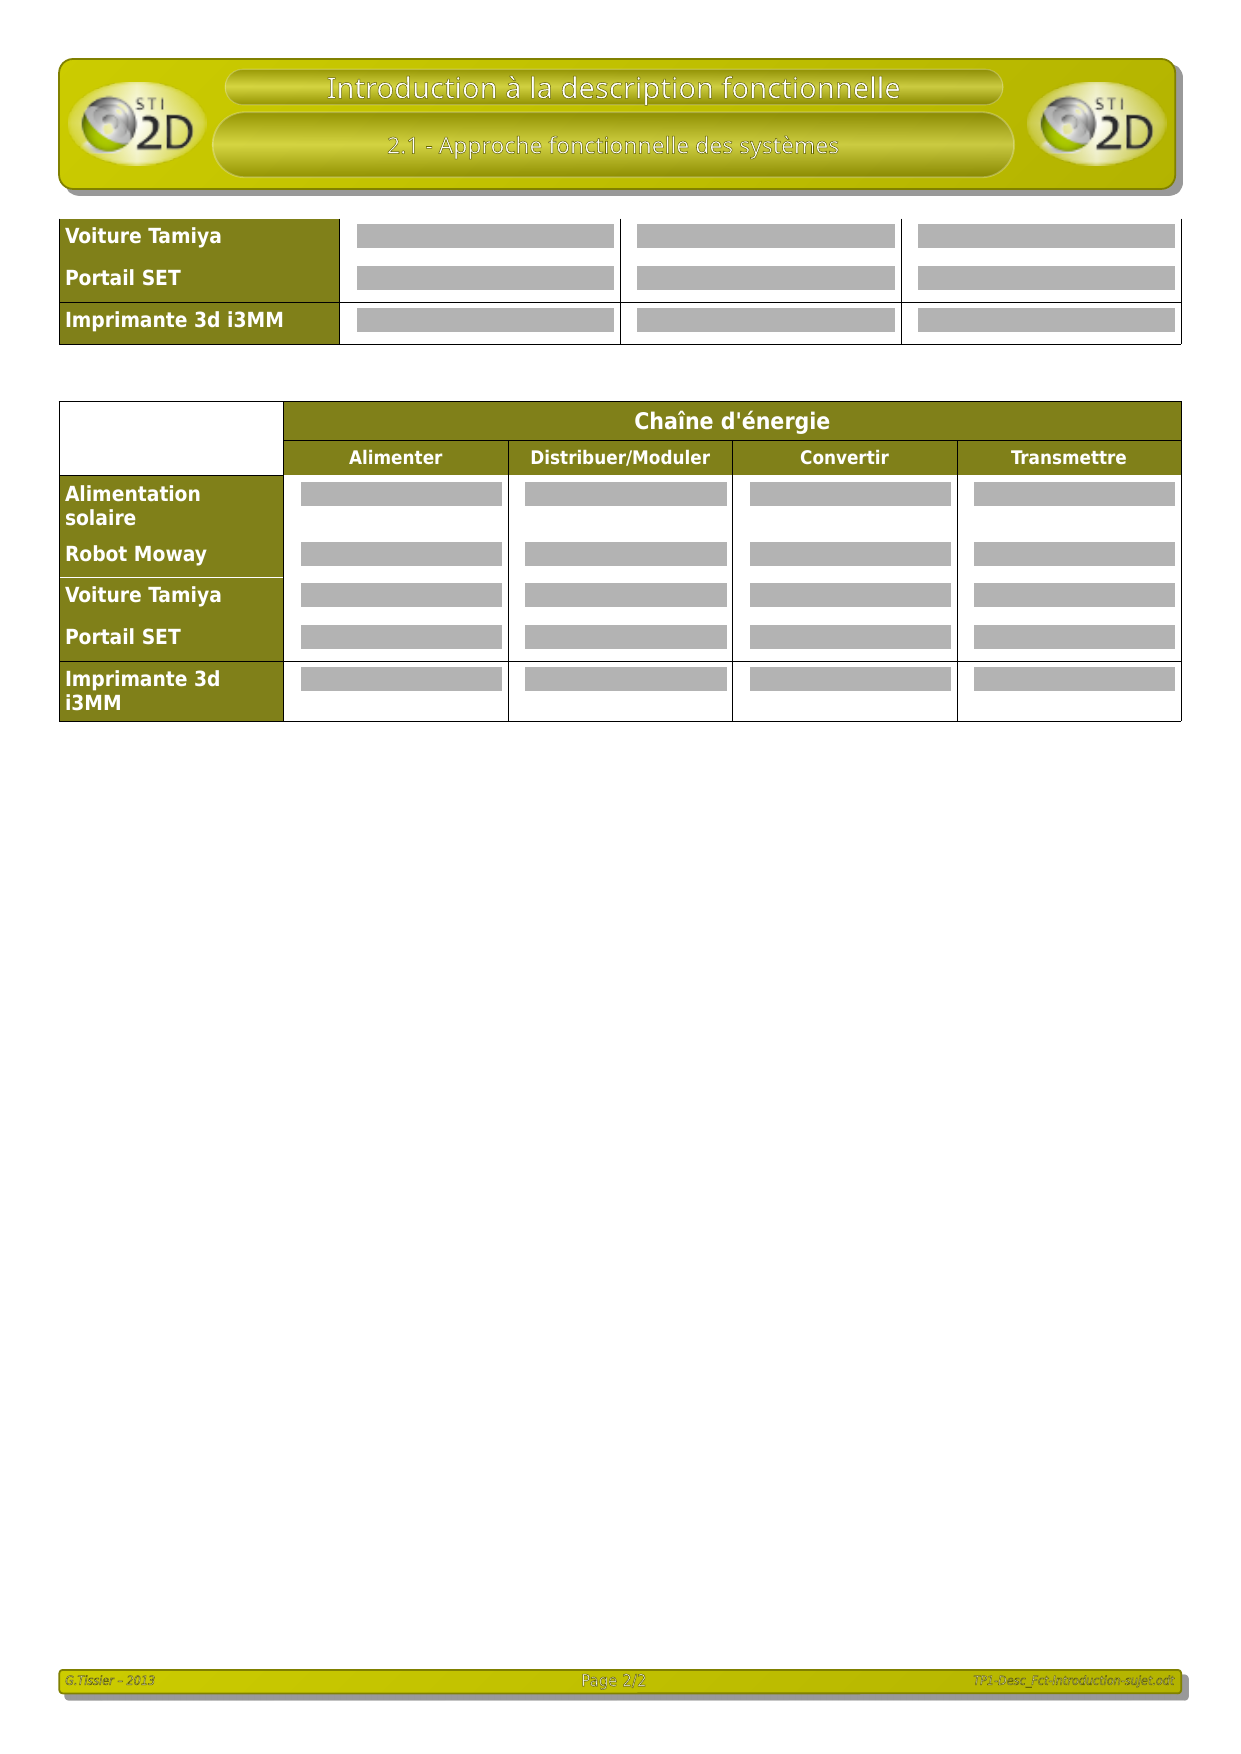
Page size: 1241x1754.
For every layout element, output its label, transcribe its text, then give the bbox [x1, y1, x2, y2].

table_cell Transmettre [958, 441, 1181, 475]
table_cell [509, 662, 732, 721]
table_cell [340, 219, 620, 260]
table_cell [509, 619, 732, 661]
table_cell [733, 619, 957, 661]
picture [1027, 82, 1167, 166]
table_cell Distribuer/Moduler [509, 441, 732, 475]
table_cell Alimentation solaire [60, 476, 283, 536]
table_cell [340, 303, 620, 344]
picture [68, 82, 207, 166]
table_cell [958, 475, 1181, 536]
table_cell Imprimante 3d i3MM [60, 662, 283, 721]
table_cell [509, 578, 732, 619]
table_cell [733, 475, 957, 536]
table_cell Voiture Tamiya [60, 578, 283, 619]
table_cell [621, 260, 901, 302]
table_cell Imprimante 3d i3MM [60, 303, 339, 344]
table_cell Robot Moway [60, 536, 283, 577]
table_cell [733, 578, 957, 619]
table_cell [958, 536, 1181, 577]
table_cell [284, 536, 508, 577]
table_cell [958, 578, 1181, 619]
table_cell [958, 619, 1181, 661]
table_cell [284, 475, 508, 536]
table_cell Voiture Tamiya [60, 219, 339, 260]
table_cell [958, 662, 1181, 721]
table_cell [902, 303, 1181, 344]
table_header Chaîne d'énergie [284, 402, 1181, 440]
table_cell [733, 662, 957, 721]
table_cell [509, 536, 732, 577]
table_cell [621, 219, 901, 260]
table_cell Convertir [733, 441, 957, 475]
table_cell [340, 260, 620, 302]
table_cell [509, 475, 732, 536]
table_cell [733, 536, 957, 577]
table_cell [902, 219, 1181, 260]
table_cell Portail SET [60, 619, 283, 661]
table_cell [284, 662, 508, 721]
table_cell [621, 303, 901, 344]
table_cell Alimenter [284, 441, 508, 475]
table_cell [284, 578, 508, 619]
table_cell [902, 260, 1181, 302]
table_cell [284, 619, 508, 661]
table_header [60, 402, 283, 475]
table_cell Portail SET [60, 260, 339, 302]
